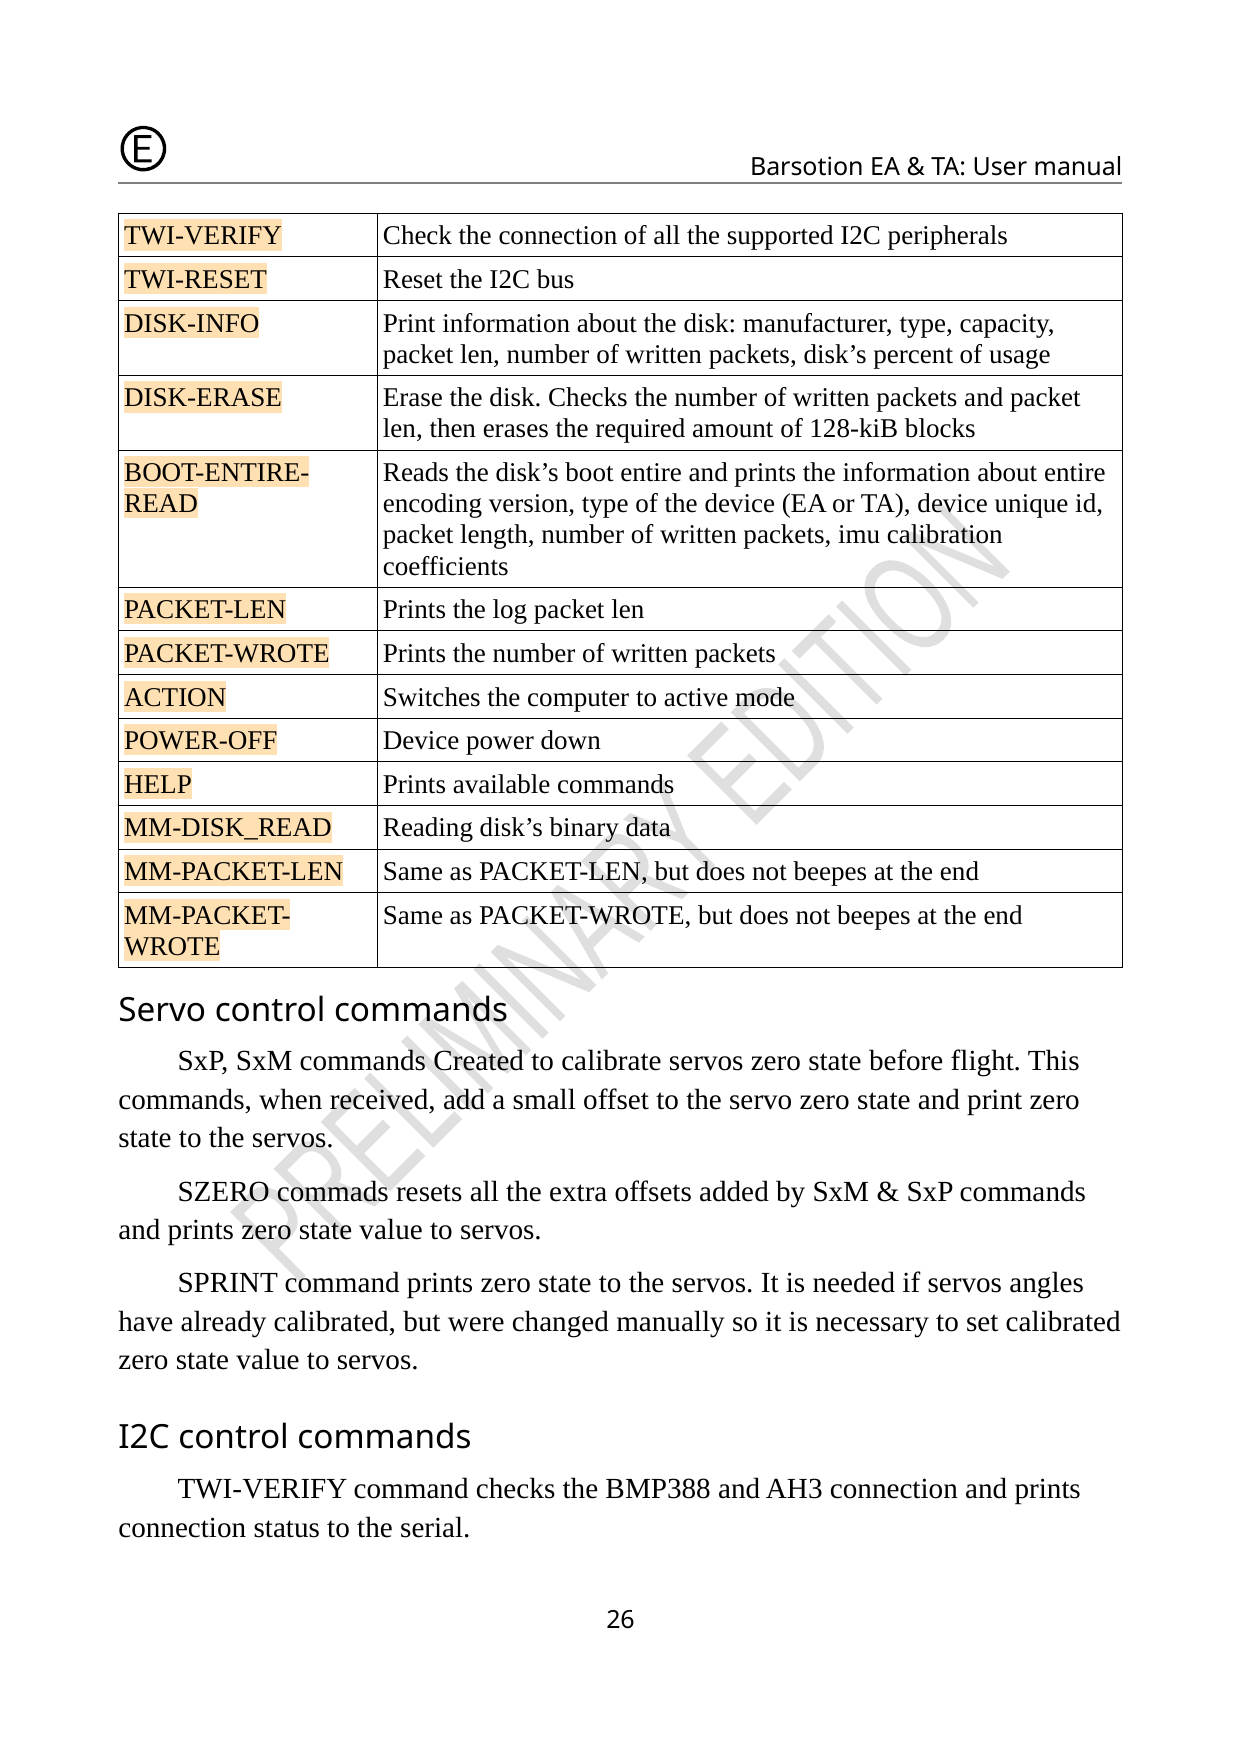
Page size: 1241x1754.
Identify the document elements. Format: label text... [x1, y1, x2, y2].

table_cell POWER-OFF [119, 719, 377, 761]
table_cell [938, 588, 1122, 630]
table_cell [875, 588, 941, 630]
table_cell [803, 675, 1122, 717]
subtitle Servo control commands [504, 986, 1122, 1031]
table_cell Switches the computer to active mode [378, 675, 829, 717]
table_cell Reading disk’s binary data [378, 806, 675, 848]
subtitle Servo control commands [469, 986, 533, 1031]
table_cell DISK-ERASE [119, 376, 377, 449]
table_cell MM-DISK_READ [119, 806, 377, 848]
table_cell [707, 762, 739, 778]
table_cell Reset the I2C bus [378, 257, 1122, 300]
table_cell BOOT-ENTIRE-READ [119, 451, 377, 587]
table_cell [732, 762, 1122, 805]
table_cell Device power down [378, 719, 778, 761]
table_cell Print information about the disk: manufacturer, type, capacity, packet len, number of written packets, disk’s percent of usage [378, 301, 1122, 375]
table_cell [874, 631, 1122, 674]
subtitle Servo control commands [118, 986, 479, 1031]
subtitle I2C control commands [118, 1413, 1122, 1459]
text SPRINT command prints zero state to the servos. It is needed if servos angles have already calibrated, but were changed manually so it is necessary to set calibrated zero state value to servos. [118, 1265, 1122, 1376]
table_cell PACKET-WROTE [119, 631, 377, 674]
table_cell [814, 719, 1122, 761]
table_cell Same as PACKET-WROTE, but does not beepes at the end [594, 893, 1122, 967]
table_cell Reads the disk’s boot entire and prints the information about entire encoding version, type of the device (EA or TA), device unique id, packet length, number of written packets, imu calibration coefficients [378, 451, 1122, 587]
table_cell ACTION [119, 675, 377, 717]
table_cell Prints the number of written packets [378, 631, 844, 674]
text SxP, SxM commands Created to calibrate servos zero state before flight. This commands, when received, add a small offset to the servo zero state and print zero state to the servos. [118, 1043, 1122, 1154]
table_cell Reading disk’s binary data [628, 824, 684, 848]
table_cell TWI-VERIFY [119, 214, 377, 256]
table_cell DISK-INFO [119, 301, 377, 375]
table_cell [822, 631, 902, 674]
table_cell Same as PACKET-LEN, but does not beepes at the end [596, 850, 638, 887]
table_cell Reading disk’s binary data [675, 806, 1122, 848]
table_cell TWI-RESET [119, 257, 377, 300]
table_cell Same as PACKET-LEN, but does not beepes at the end [644, 850, 1122, 892]
table_cell MM-PACKET-WROTE [119, 893, 377, 967]
table_cell Prints the log packet len [378, 588, 889, 630]
text TWI-VERIFY command checks the BMP388 and AH3 connection and prints connection status to the serial. [118, 1471, 1122, 1543]
table_cell Erase the disk. Checks the number of written packets and packet len, then erases the required amount of 128-kiB blocks [378, 376, 1122, 449]
table_cell Same as PACKET-LEN, but does not beepes at the end [378, 850, 610, 892]
table_cell MM-PACKET-LEN [119, 850, 377, 892]
table_cell PACKET-LEN [119, 588, 377, 630]
table_cell HELP [119, 762, 377, 805]
text SZERO commads resets all the extra offsets added by SxM & SxP commands and prints zero state value to servos. [118, 1174, 1122, 1246]
table_cell Same as PACKET-WROTE, but does not beepes at the end [573, 893, 625, 914]
table_cell [751, 719, 813, 761]
table_cell Same as PACKET-WROTE, but does not beepes at the end [378, 893, 593, 967]
table_cell Prints available commands [378, 762, 735, 805]
table_cell Check the connection of all the supported I2C peripherals [378, 214, 1122, 256]
